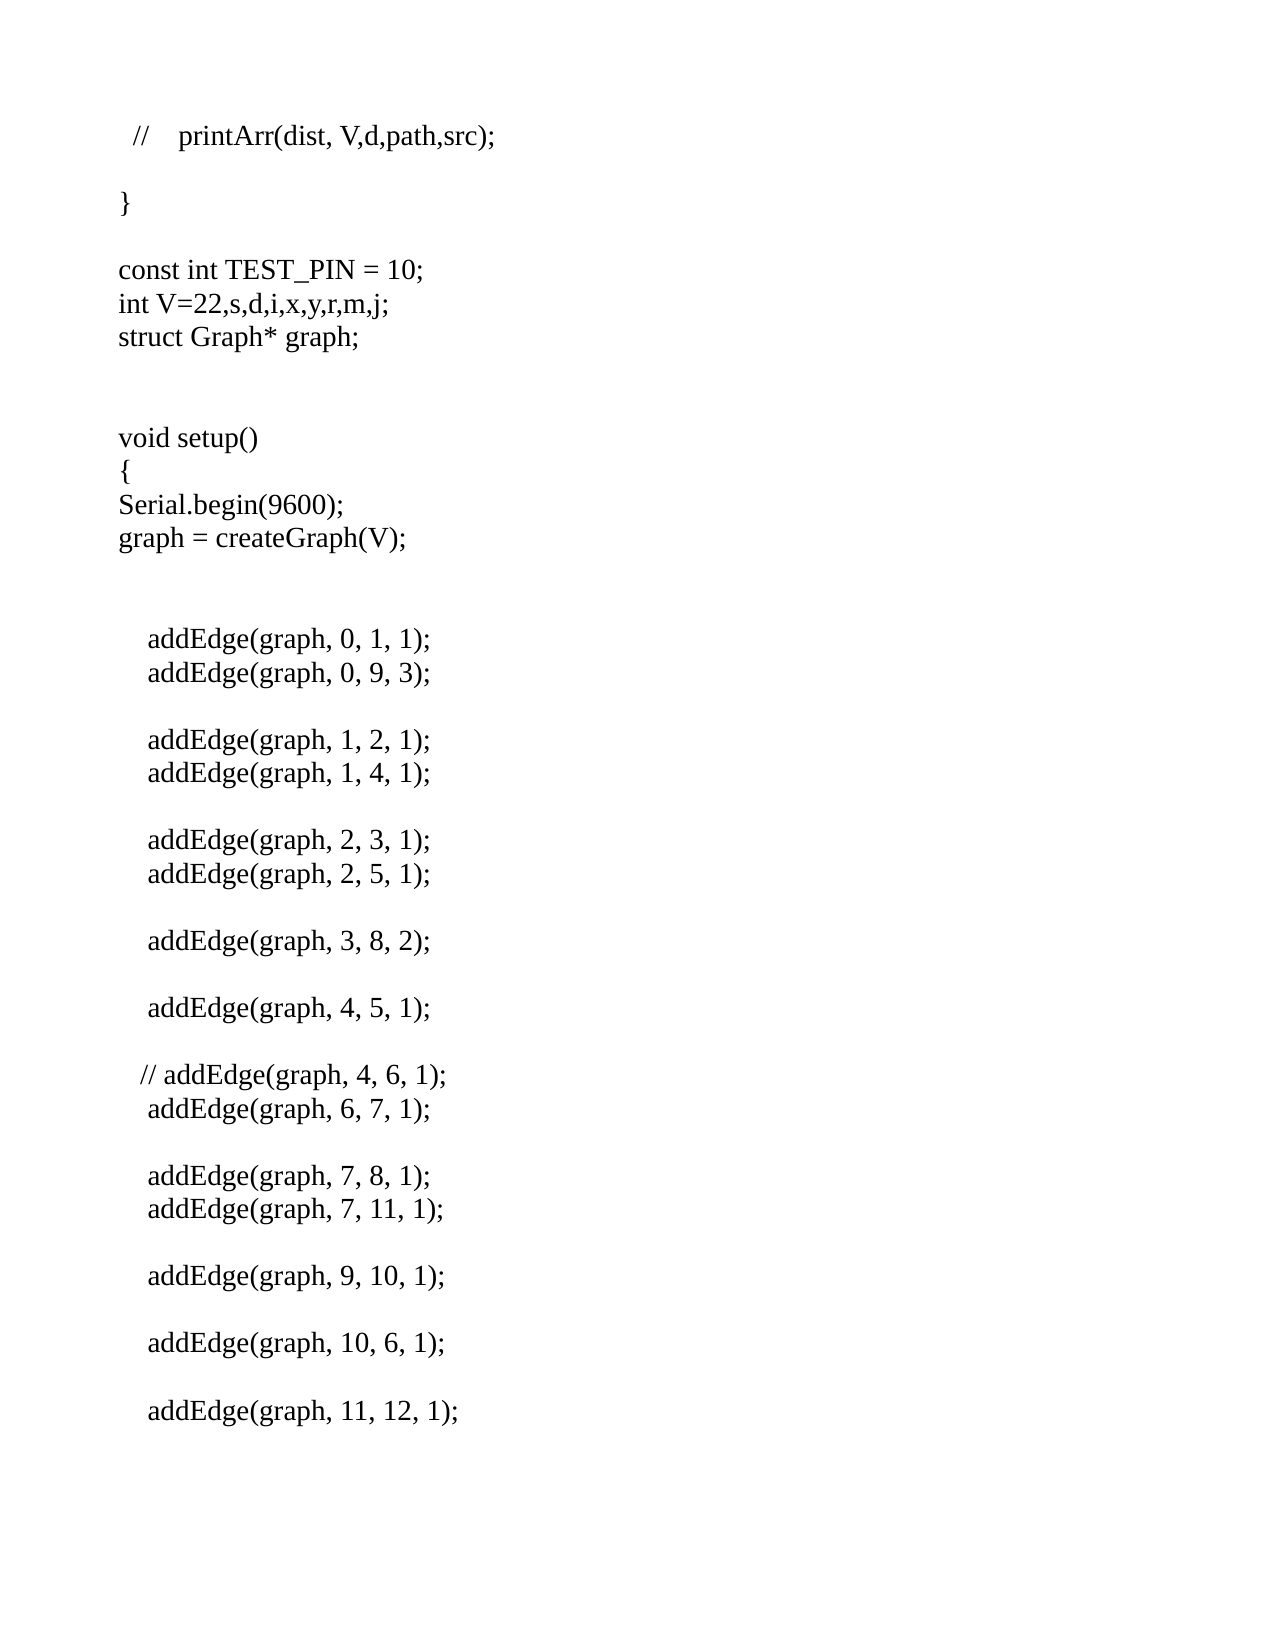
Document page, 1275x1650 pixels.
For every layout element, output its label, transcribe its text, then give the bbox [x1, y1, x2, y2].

text addEdge(graph, 2, 3, 1); [118, 822, 1157, 856]
text addEdge(graph, 4, 5, 1); [118, 990, 1157, 1024]
text int V=22,s,d,i,x,y,r,m,j; [118, 286, 1157, 319]
text addEdge(graph, 7, 8, 1); [118, 1158, 1157, 1191]
text addEdge(graph, 10, 6, 1); [118, 1326, 1157, 1359]
text // printArr(dist, V,d,path,src); [118, 118, 1157, 152]
text { [118, 453, 1157, 487]
text struct Graph* graph; [118, 319, 1157, 353]
text const int TEST_PIN = 10; [118, 252, 1157, 286]
text // addEdge(graph, 4, 6, 1); [118, 1057, 1157, 1091]
text addEdge(graph, 1, 4, 1); [118, 755, 1157, 789]
text addEdge(graph, 9, 10, 1); [118, 1258, 1157, 1292]
text addEdge(graph, 0, 1, 1); [118, 621, 1157, 655]
text Serial.begin(9600); [118, 487, 1157, 521]
text addEdge(graph, 2, 5, 1); [118, 856, 1157, 889]
text addEdge(graph, 1, 2, 1); [118, 722, 1157, 755]
text addEdge(graph, 7, 11, 1); [118, 1191, 1157, 1225]
text addEdge(graph, 6, 7, 1); [118, 1091, 1157, 1124]
text addEdge(graph, 11, 12, 1); [118, 1393, 1157, 1426]
text } [118, 185, 1157, 219]
text addEdge(graph, 0, 9, 3); [118, 655, 1157, 688]
text graph = createGraph(V); [118, 521, 1157, 554]
text addEdge(graph, 3, 8, 2); [118, 923, 1157, 957]
text void setup() [118, 420, 1157, 453]
